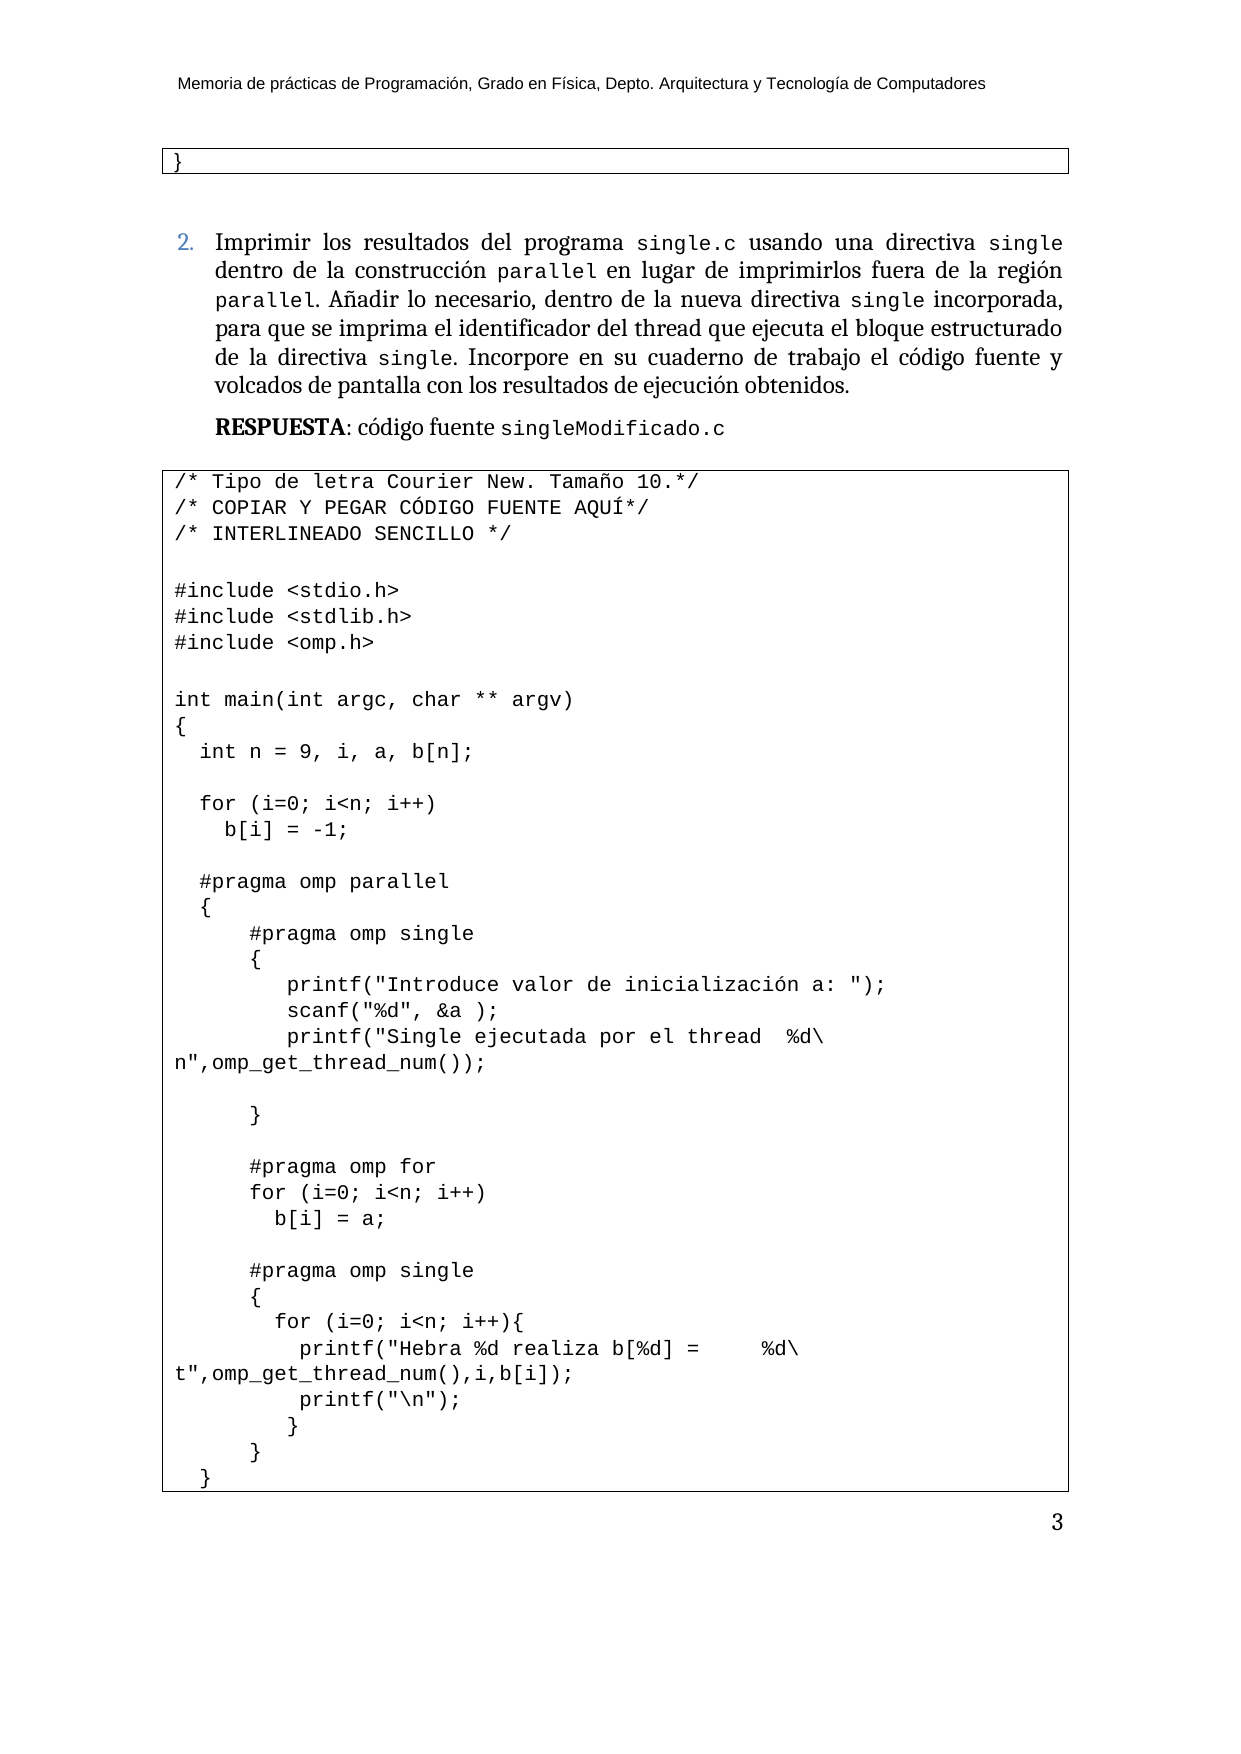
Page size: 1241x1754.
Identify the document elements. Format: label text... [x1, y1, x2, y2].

list Imprimir los resultados del programa single.c usando una directiva single dentro de la construcción parallel en lugar de imprimirlos fuera de la región parallel. Añadir lo necesario, dentro de la nueva directiva single incorporada, para que se imprima el identificador del thread que ejecuta el bloque estructurado de la directiva single. Incorpore en su cuaderno de trabajo el código fuente y volcados de pantalla con los resultados de ejecución obtenidos. [177, 227, 1063, 400]
text RESPUESTA: código fuente singleModificado.c [215, 412, 1063, 441]
table_header /* Tipo de letra Courier New. Tamaño 10.*/ /* COPIAR Y PEGAR CÓDIGO FUENTE AQUÍ*/ /* INTERLINEADO SENCILLO */ #include <stdio.h> #include <stdlib.h> #include <omp.h> int main(int argc, char ** argv) { int n = 9, i, a, b[n]; for (i=0; i<n; i++) b[i] = -1; #pragma omp parallel { #pragma omp single { printf("Introduce valor de inicialización a: "); scanf("%d", &a ); printf("Single ejecutada por el thread %d\n",omp_get_thread_num()); } #pragma omp for for (i=0; i<n; i++) b[i] = a; #pragma omp single { for (i=0; i<n; i++){ printf("Hebra %d realiza b[%d] = %d\t",omp_get_thread_num(),i,b[i]); printf("\n"); } } } [163, 471, 1068, 1491]
table_header } [163, 149, 1068, 173]
